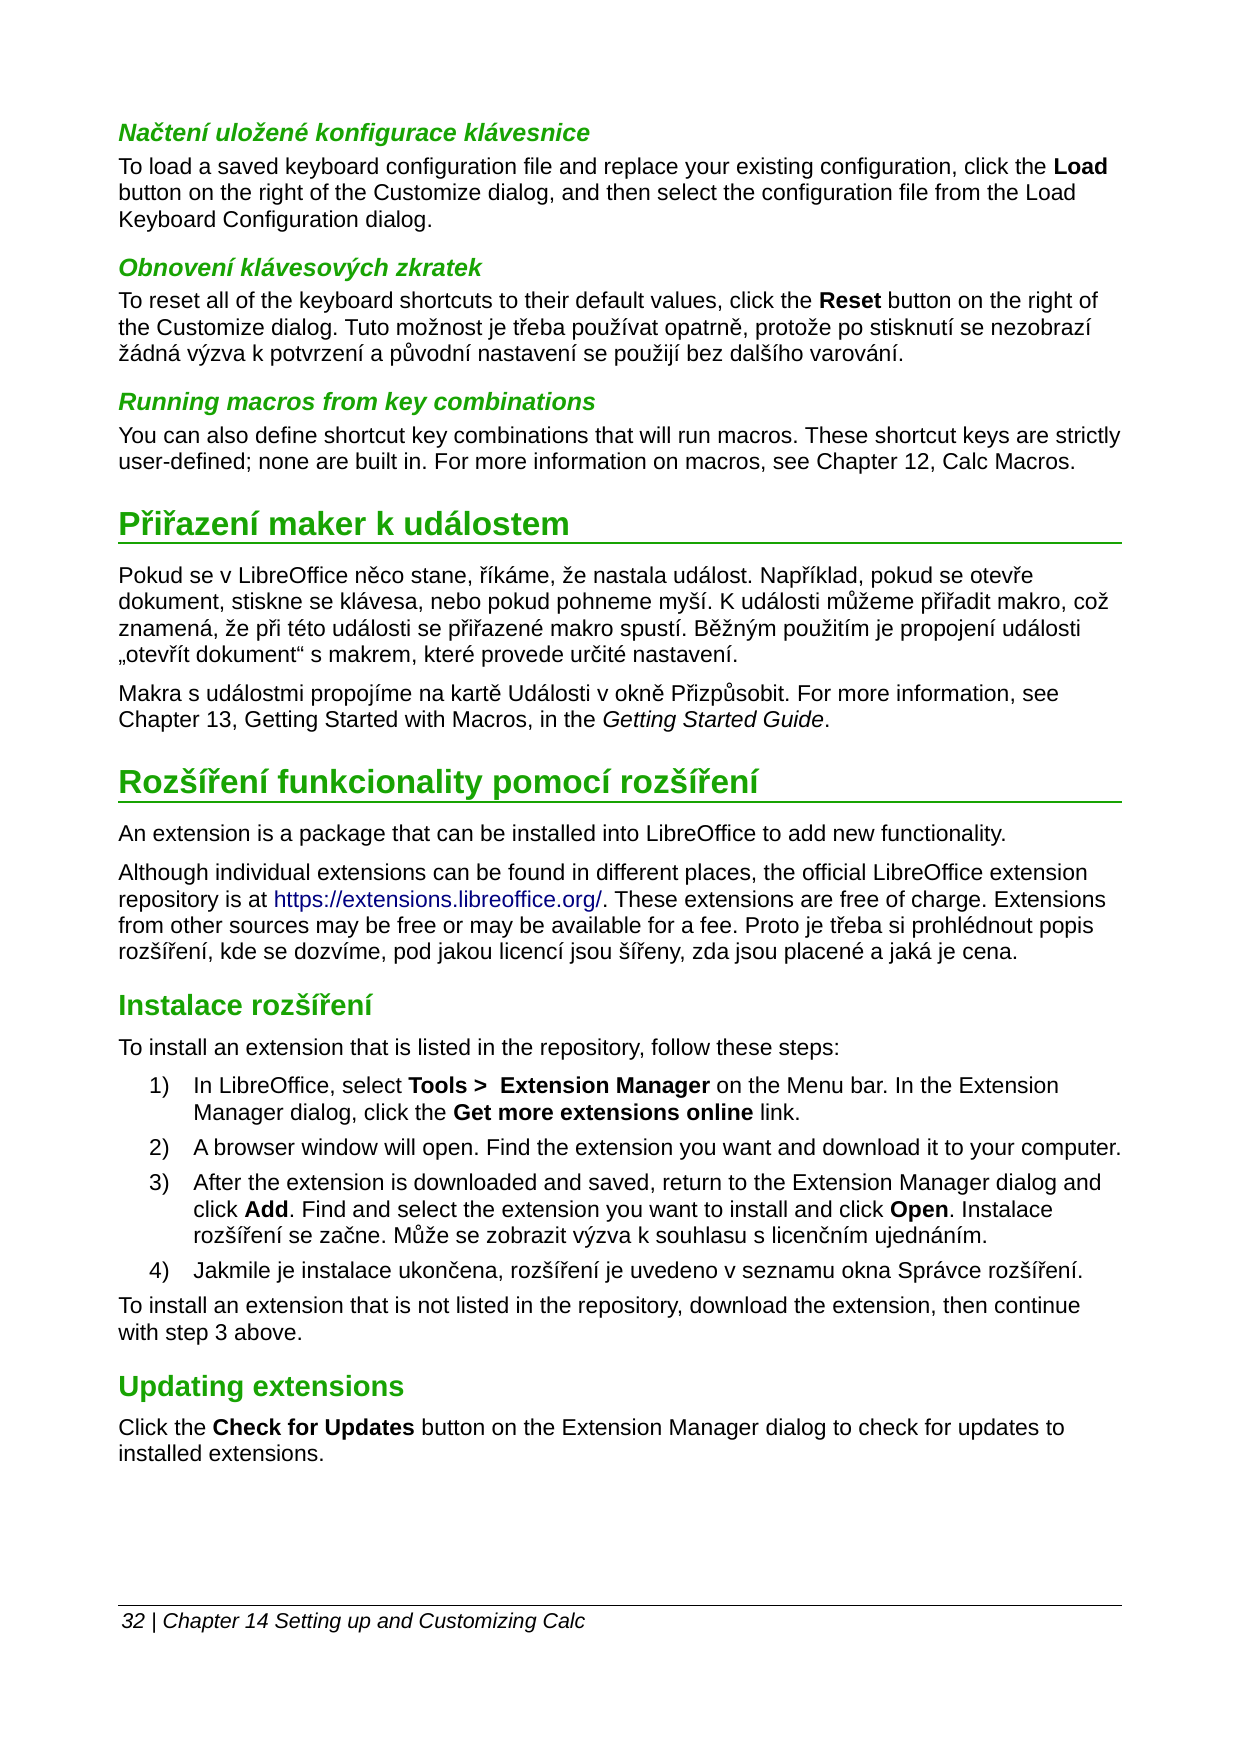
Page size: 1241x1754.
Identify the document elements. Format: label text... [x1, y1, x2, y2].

text Although individual extensions can be found in different places, the official LibreOffice extension repository is at https://extensions.libreoffice.org/. These extensions are free of charge. Extensions from other sources may be free or may be available for a fee. Proto je třeba si prohlédnout popis rozšíření, kde se dozvíme, pod jakou licencí jsou šířeny, zda jsou placené a jaká je cena. [118, 859, 1122, 964]
text Click the Check for Updates button on the Extension Manager dialog to check for updates to installed extensions. [118, 1414, 1122, 1467]
subtitle Načtení uložené konfigurace klávesnice [118, 118, 1122, 147]
text Makra s událostmi propojíme na kartě Události v okně Přizpůsobit. For more information, see Chapter 13, Getting Started with Macros, in the Getting Started Guide. [118, 680, 1122, 733]
subtitle Přiřazení maker k událostem [118, 504, 1122, 542]
list Jakmile je instalace ukončena, rozšíření je uvedeno v seznamu okna Správce rozšíření. [169, 1257, 1122, 1283]
subtitle Obnovení klávesových zkratek [118, 252, 1122, 281]
text To load a saved keyboard configuration file and replace your existing configuration, click the Load button on the right of the Customize dialog, and then select the configuration file from the Load Keyboard Configuration dialog. [118, 153, 1122, 232]
subtitle Rozšíření funkcionality pomocí rozšíření [118, 762, 1122, 801]
subtitle Instalace rozšíření [118, 988, 1122, 1022]
text To install an extension that is not listed in the repository, download the extension, then continue with step 3 above. [118, 1292, 1122, 1345]
subtitle Running macros from key combinations [118, 387, 1122, 416]
list After the extension is downloaded and saved, return to the Extension Manager dialog and click Add. Find and select the extension you want to install and click Open. Instalace rozšíření se začne. Může se zobrazit výzva k souhlasu s licenčním ujednáním. [169, 1169, 1122, 1248]
list In LibreOffice, select Tools > Extension Manager on the Menu bar. In the Extension Manager dialog, click the Get more extensions online link. [169, 1072, 1122, 1125]
list A browser window will open. Find the extension you want and download it to your computer. [169, 1134, 1122, 1160]
list To install an extension that is listed in the repository, follow these steps: [118, 1033, 1122, 1060]
subtitle Updating extensions [118, 1369, 1122, 1402]
text You can also define shortcut key combinations that will run macros. These shortcut keys are strictly user-defined; none are built in. For more information on macros, see Chapter 12, Calc Macros. [118, 422, 1122, 474]
text To reset all of the keyboard shortcuts to their default values, click the Reset button on the right of the Customize dialog. Tuto možnost je třeba používat opatrně, protože po stisknutí se nezobrazí žádná výzva k potvrzení a původní nastavení se použijí bez dalšího varování. [118, 287, 1122, 366]
text An extension is a package that can be installed into LibreOffice to add new functionality. [118, 820, 1122, 847]
text Pokud se v LibreOffice něco stane, říkáme, že nastala událost. Například, pokud se otevře dokument, stiskne se klávesa, nebo pokud pohneme myší. K události můžeme přiřadit makro, což znamená, že při této události se přiřazené makro spustí. Běžným použitím je propojení události „otevřít dokument“ s makrem, které provede určité nastavení. [118, 562, 1122, 667]
